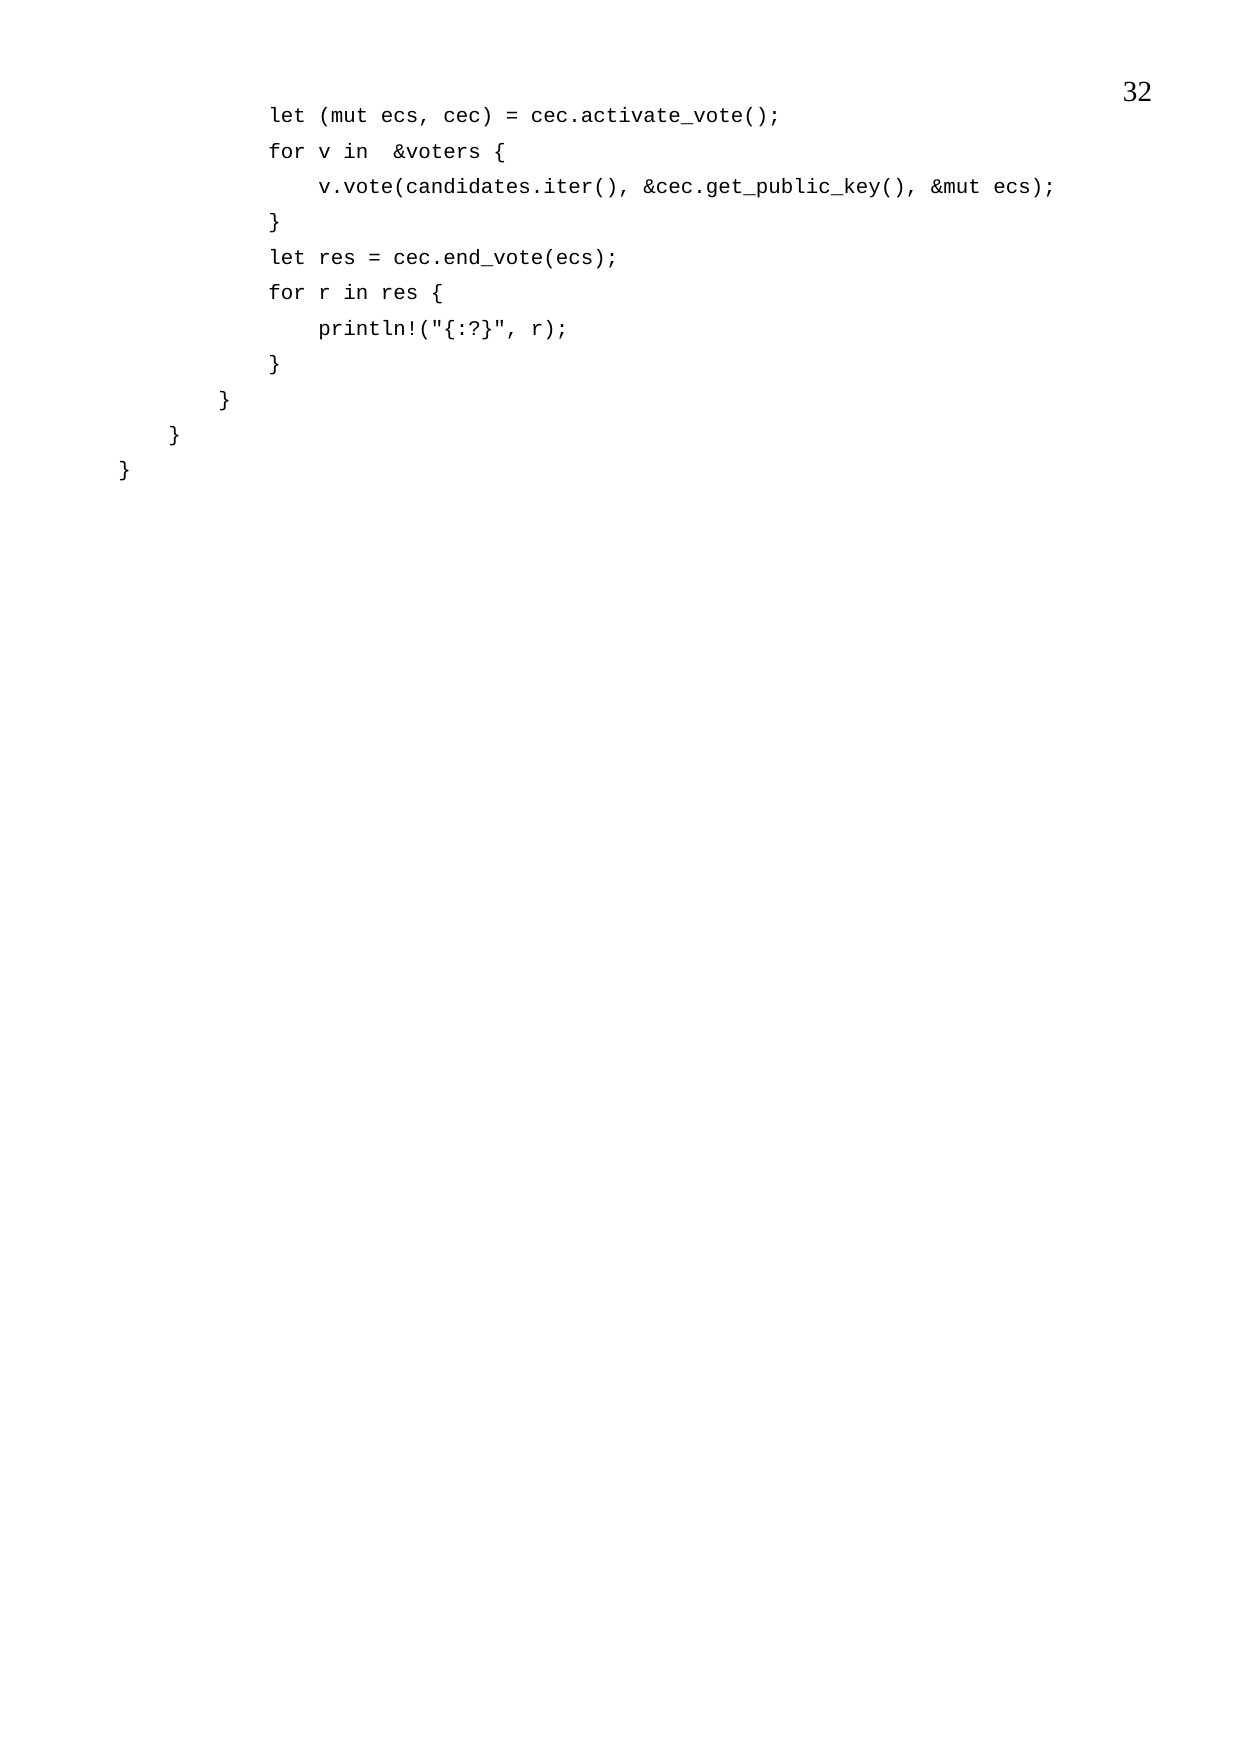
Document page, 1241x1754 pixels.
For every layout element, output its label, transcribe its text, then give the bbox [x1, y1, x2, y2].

text let (mut ecs, cec) = cec.activate_vote(); [118, 105, 1122, 129]
text println!("{:?}", r); [118, 318, 1122, 341]
text v.vote(candidates.iter(), &cec.get_public_key(), &mut ecs); [118, 176, 1122, 200]
text } [118, 353, 1122, 377]
text for v in &voters { [118, 141, 1122, 164]
text for r in res { [118, 282, 1122, 306]
text } [118, 459, 1122, 483]
text let res = cec.end_vote(ecs); [118, 247, 1122, 271]
text } [118, 424, 1122, 448]
text } [118, 211, 1122, 235]
text } [118, 388, 1122, 412]
